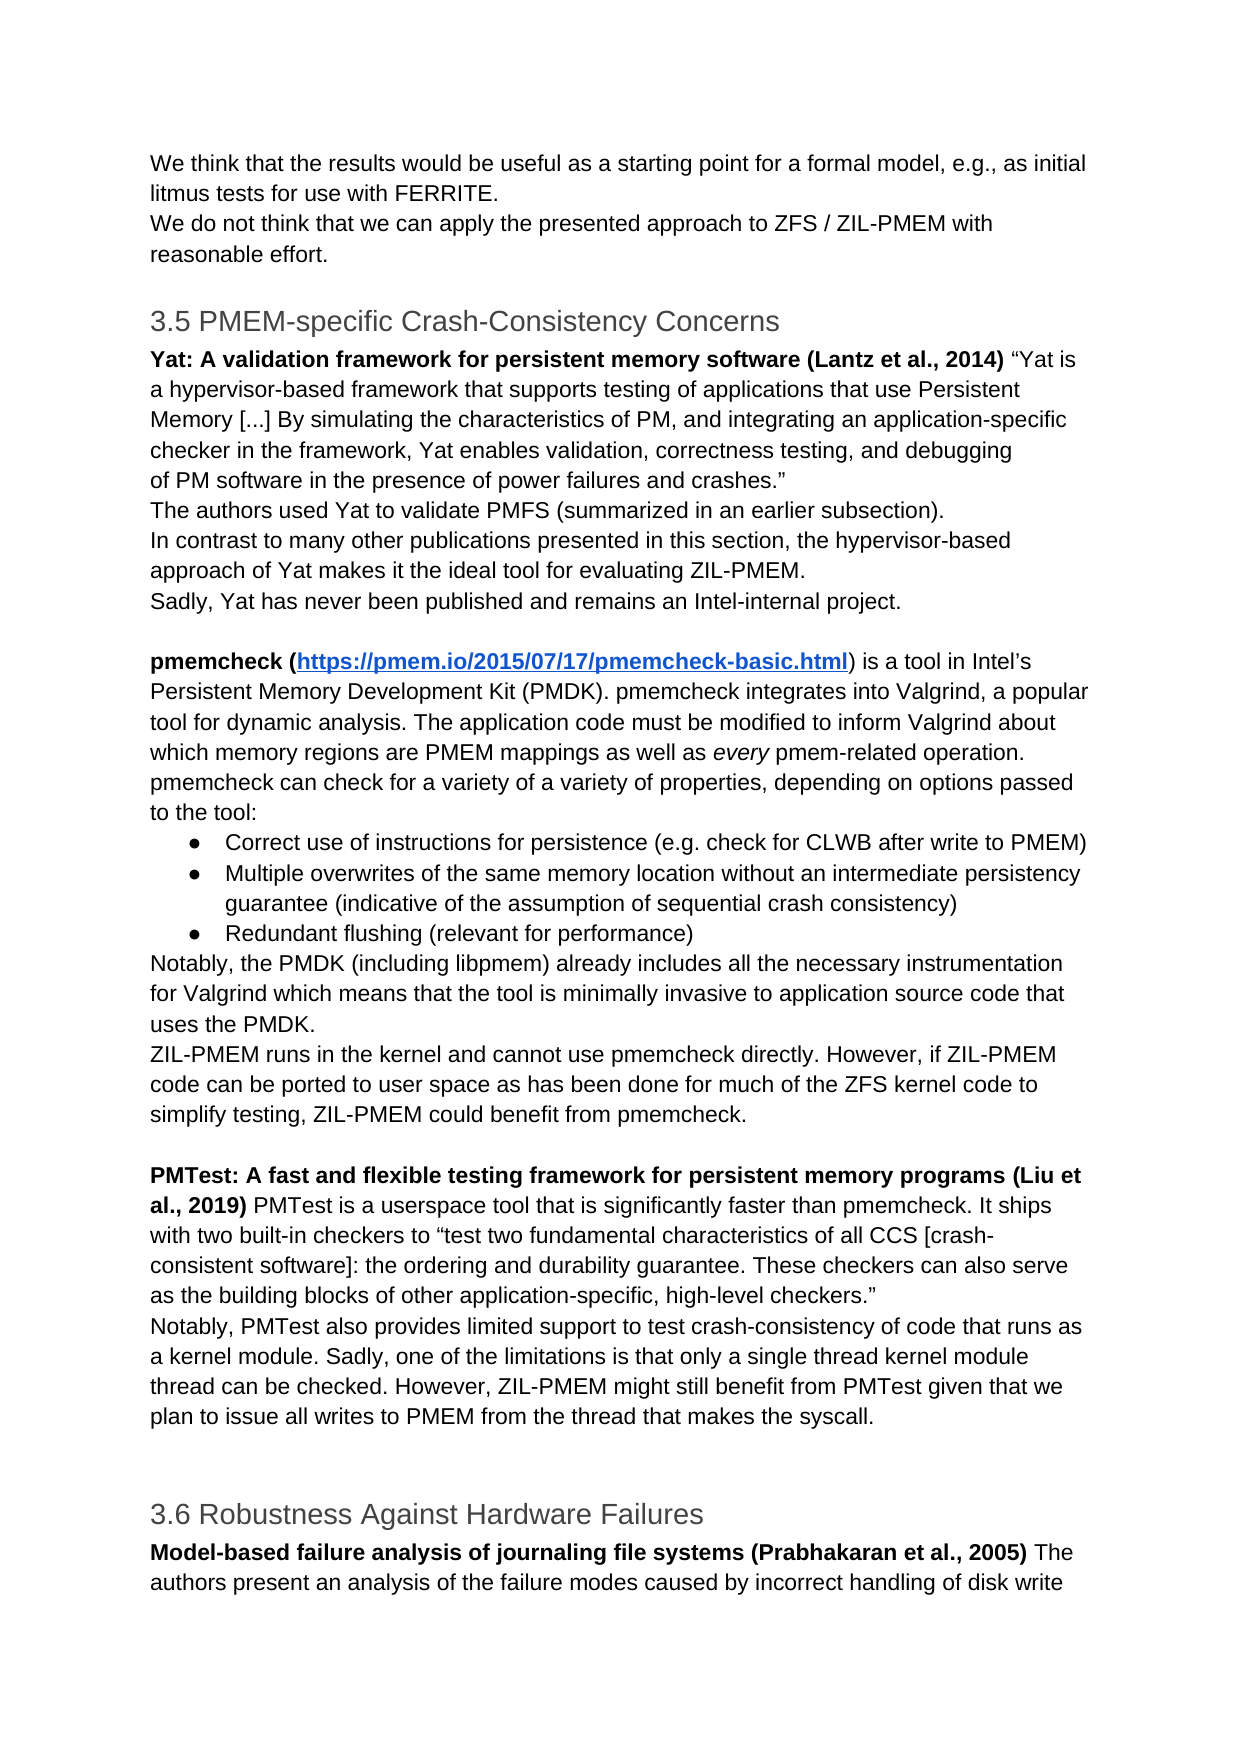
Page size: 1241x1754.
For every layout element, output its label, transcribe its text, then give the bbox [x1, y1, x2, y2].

text The authors used Yat to validate PMFS (summarized in an earlier subsection). In contrast to many other publications presented in this section, the hypervisor-based approach of Yat makes it the ideal tool for evaluating ZIL-PMEM. [150, 497, 1090, 584]
subtitle 3.5 PMEM-specific Crash-Consistency Concerns [150, 304, 1090, 338]
subtitle 3.6 Robustness Against Hardware Failures [150, 1497, 1090, 1531]
text Notably, the PMDK (including libpmem) already includes all the necessary instrumentation for Valgrind which means that the tool is minimally invasive to application source code that uses the PMDK. [150, 950, 1090, 1037]
text pmemcheck (https://pmem.io/2015/07/17/pmemcheck-basic.html) is a tool in Intel’s Persistent Memory Development Kit (PMDK). pmemcheck integrates into Valgrind, a popular tool for dynamic analysis. The application code must be modified to inform Valgrind about which memory regions are PMEM mappings as well as every pmem-related operation. pmemcheck can check for a variety of a variety of properties, depending on options passed to the tool: [150, 648, 1090, 826]
list Correct use of instructions for persistence (e.g. check for CLWB after write to PMEM) [187, 829, 1090, 856]
text Model-based failure analysis of journaling file systems (Prabhakaran et al., 2005) The authors present an analysis of the failure modes caused by incorrect handling of disk write [150, 1539, 1090, 1596]
list Multiple overwrites of the same memory location without an intermediate persistency guarantee (indicative of the assumption of sequential crash consistency) [187, 859, 1090, 916]
list Redundant flushing (relevant for performance) [187, 920, 1090, 946]
text We think that the results would be useful as a starting point for a formal model, e.g., as initial litmus tests for use with FERRITE. [150, 150, 1090, 207]
text ZIL-PMEM runs in the kernel and cannot use pmemcheck directly. However, if ZIL-PMEM code can be ported to user space as has been done for much of the ZFS kernel code to simplify testing, ZIL-PMEM could benefit from pmemcheck. [150, 1041, 1090, 1128]
text We do not think that we can apply the presented approach to ZFS / ZIL-PMEM with reasonable effort. [150, 210, 1090, 267]
text PMTest: A fast and flexible testing framework for persistent memory programs (Liu et al., 2019) PMTest is a userspace tool that is significantly faster than pmemcheck. It ships with two built-in checkers to “test two fundamental characteristics of all CCS [crash-consistent software]: the ordering and durability guarantee. These checkers can also serve as the building blocks of other application-specific, high-level checkers.” Notably, PMTest also provides limited support to test crash-consistency of code that runs as a kernel module. Sadly, one of the limitations is that only a single thread kernel module thread can be checked. However, ZIL-PMEM might still benefit from PMTest given that we plan to issue all writes to PMEM from the thread that makes the syscall. [150, 1162, 1090, 1430]
text Sadly, Yat has never been published and remains an Intel-internal project. [150, 588, 1090, 614]
text Yat: A validation framework for persistent memory software (Lantz et al., 2014) “Yat is a hypervisor-based framework that supports testing of applications that use Persistent Memory [...] By simulating the characteristics of PM, and integrating an application-specific checker in the framework, Yat enables validation, correctness testing, and debugging [150, 346, 1090, 463]
text of PM software in the presence of power failures and crashes.” [150, 467, 1090, 493]
